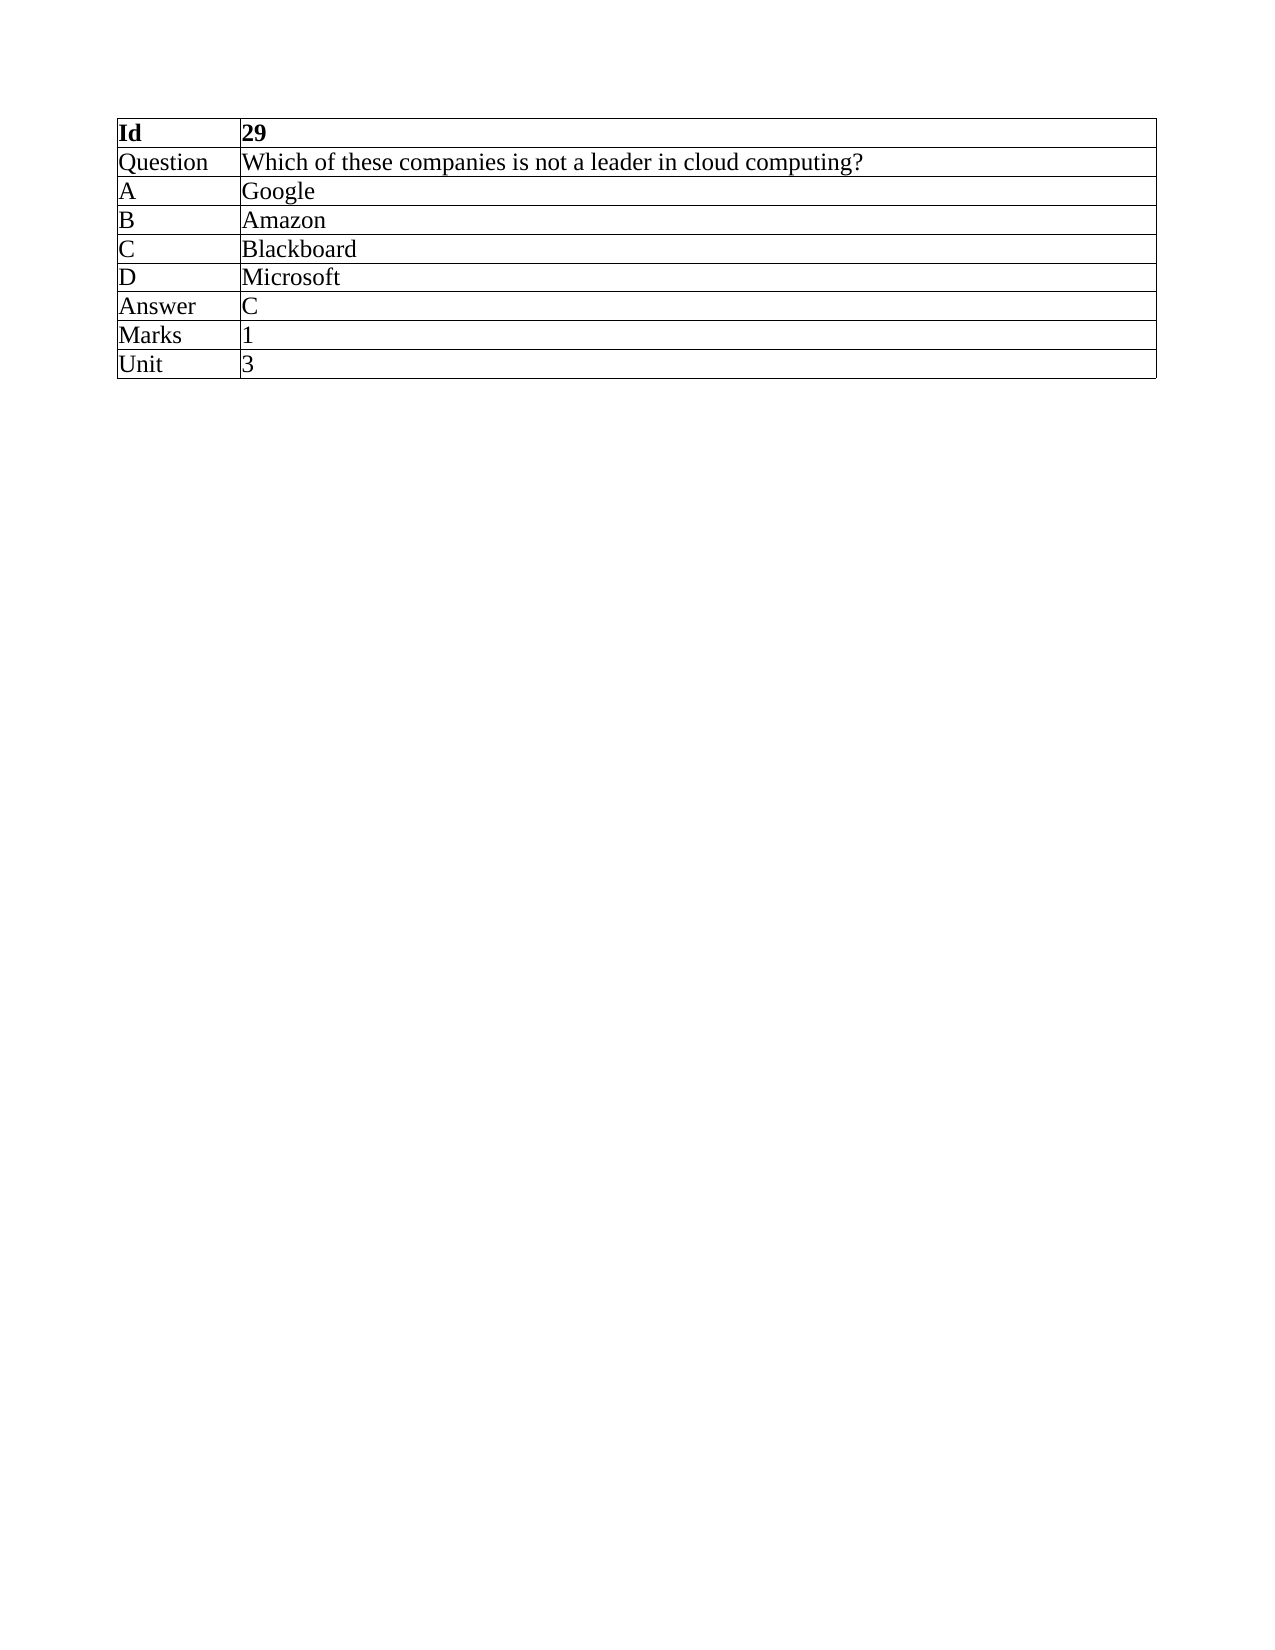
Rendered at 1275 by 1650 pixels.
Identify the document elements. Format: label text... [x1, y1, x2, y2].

table_cell B [118, 206, 240, 233]
table_cell C [118, 235, 240, 262]
table_cell C [241, 292, 1156, 320]
table_cell D [118, 264, 240, 291]
table_cell Blackboard [241, 235, 1156, 262]
table_cell Which of these companies is not a leader in cloud computing? [241, 148, 1156, 176]
table_cell Marks [118, 321, 240, 349]
table_cell Amazon [241, 206, 1156, 233]
table_cell 1 [241, 321, 1156, 349]
table_cell A [118, 177, 240, 205]
table_cell Google [241, 177, 1156, 205]
table_cell Answer [118, 292, 240, 320]
table_header 29 [241, 119, 1156, 147]
table_cell Unit [118, 350, 240, 378]
table_cell Question [118, 148, 240, 176]
table_cell 3 [241, 350, 1156, 378]
table_cell Microsoft [241, 264, 1156, 291]
table_header Id [118, 119, 240, 147]
